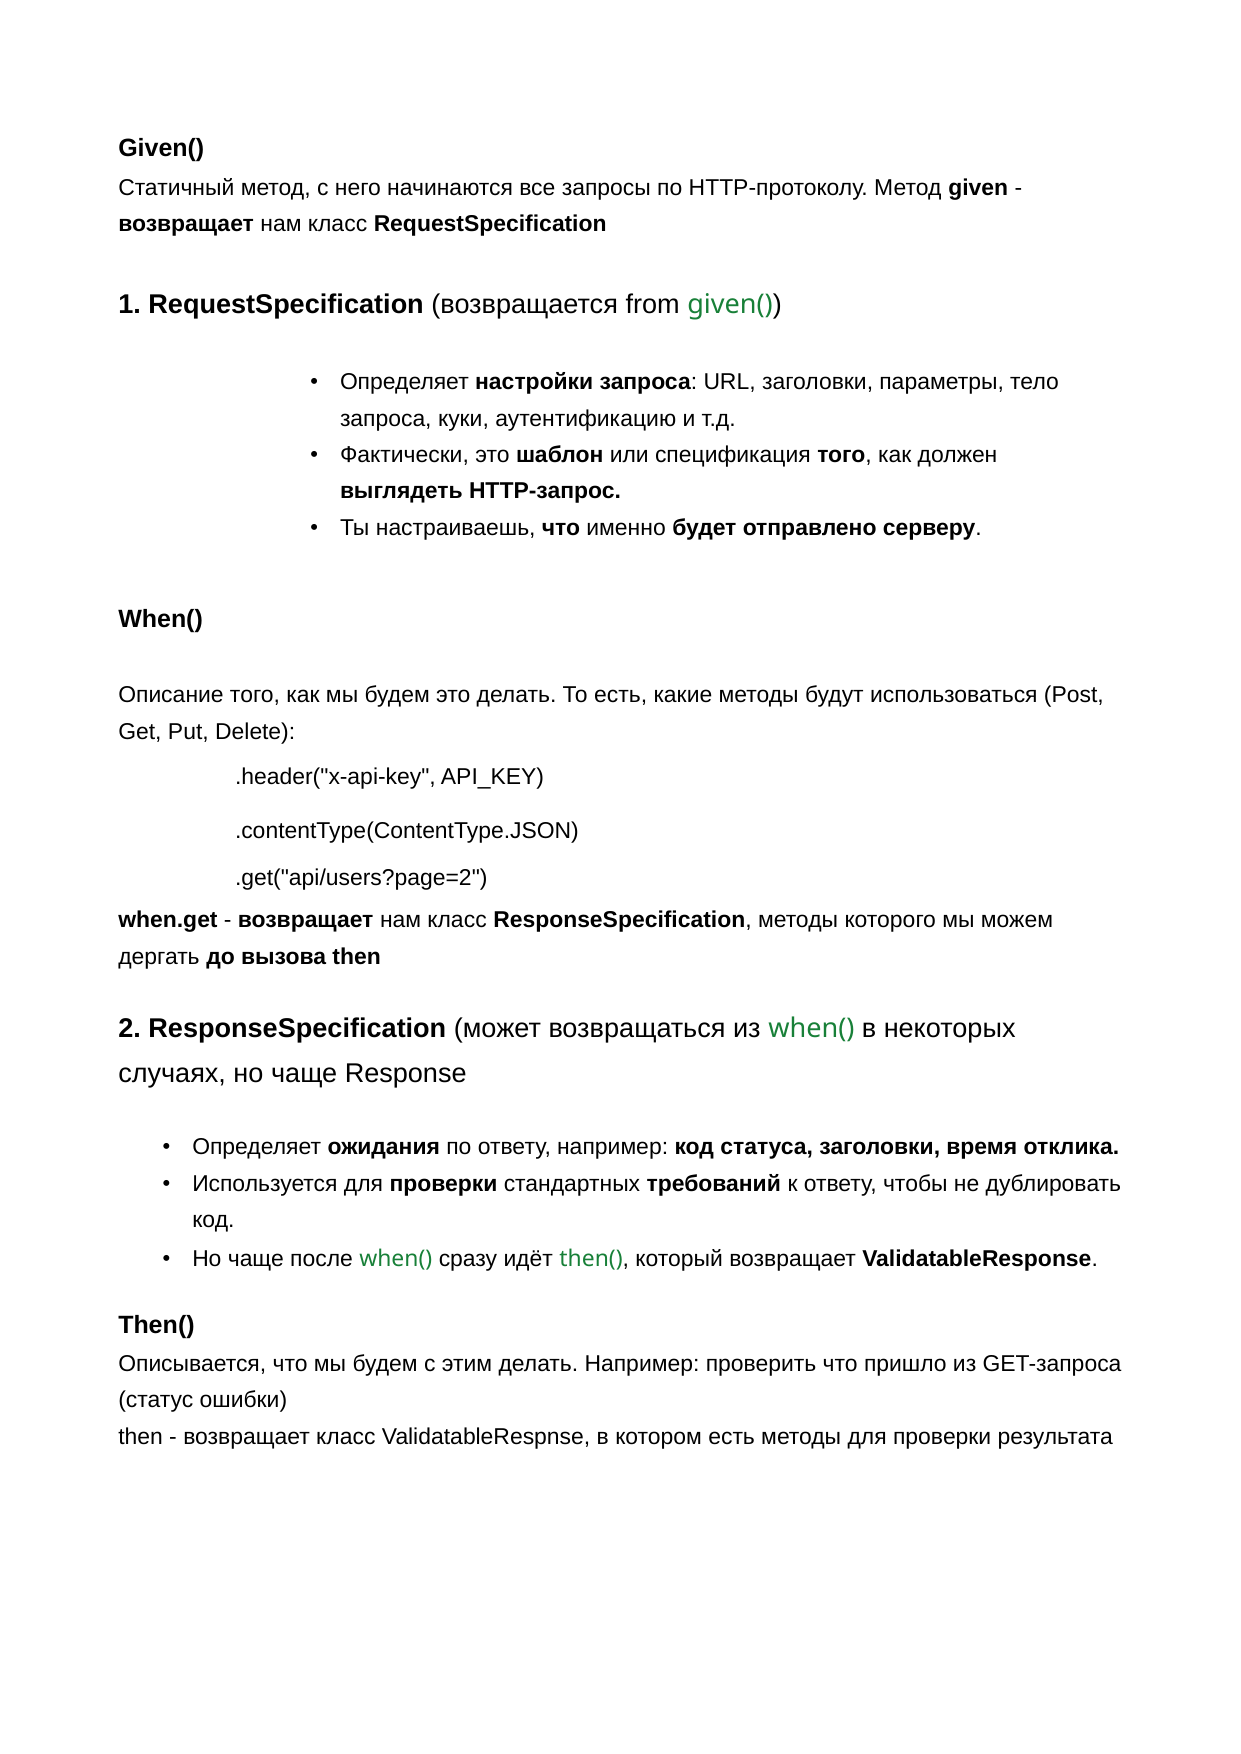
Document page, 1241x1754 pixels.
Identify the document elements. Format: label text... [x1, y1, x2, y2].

text Then() [118, 1311, 1122, 1339]
subtitle Определяет настройки запроса: URL, заголовки, параметры, тело запроса, куки, аутентификацию и т.д. [310, 368, 1122, 431]
text then - возвращает класс ValidatableRespnse, в котором есть методы для проверки результата [118, 1423, 1122, 1449]
subtitle Фактически, это шаблон или спецификация того, как должен выглядеть HTTP-запрос. [310, 441, 1122, 504]
subtitle Ты настраиваешь, что именно будет отправлено серверу. [310, 514, 1122, 540]
subtitle .contentType(ContentType.JSON) [118, 811, 1122, 845]
subtitle .get("api/users?page=2") [118, 858, 1122, 891]
subtitle 1. RequestSpecification (возвращается from given()) [118, 284, 1122, 321]
list Определяет ожидания по ответу, например: код статуса, заголовки, время отклика. [162, 1133, 1122, 1160]
list Используется для проверки стандартных требований к ответу, чтобы не дублировать код. [162, 1170, 1122, 1232]
text Описывается, что мы будем с этим делать. Например: проверить что пришло из GET-запроса (статус ошибки) [118, 1350, 1122, 1413]
subtitle 2. ResponseSpecification (может возвращаться из when() в некоторых случаях, но чаще Response [118, 1008, 1122, 1088]
subtitle Given() [118, 133, 1122, 161]
subtitle Статичный метод, с него начинаются все запросы по HTTP-протоколу. Метод given - возвращает нам класс RequestSpecification [118, 174, 1122, 237]
list Но чаще после when() сразу идёт then(), который возвращает ValidatableResponse. [162, 1242, 1122, 1274]
subtitle Описание того, как мы будем это делать. То есть, какие методы будут использоваться (Post, Get, Put, Delete): .header("x-api-key", API_KEY) [118, 681, 1122, 790]
subtitle When() [118, 604, 1122, 633]
text when.get - возвращает нам класс ResponseSpecification, методы которого мы можем дергать до вызова then [118, 904, 1122, 969]
